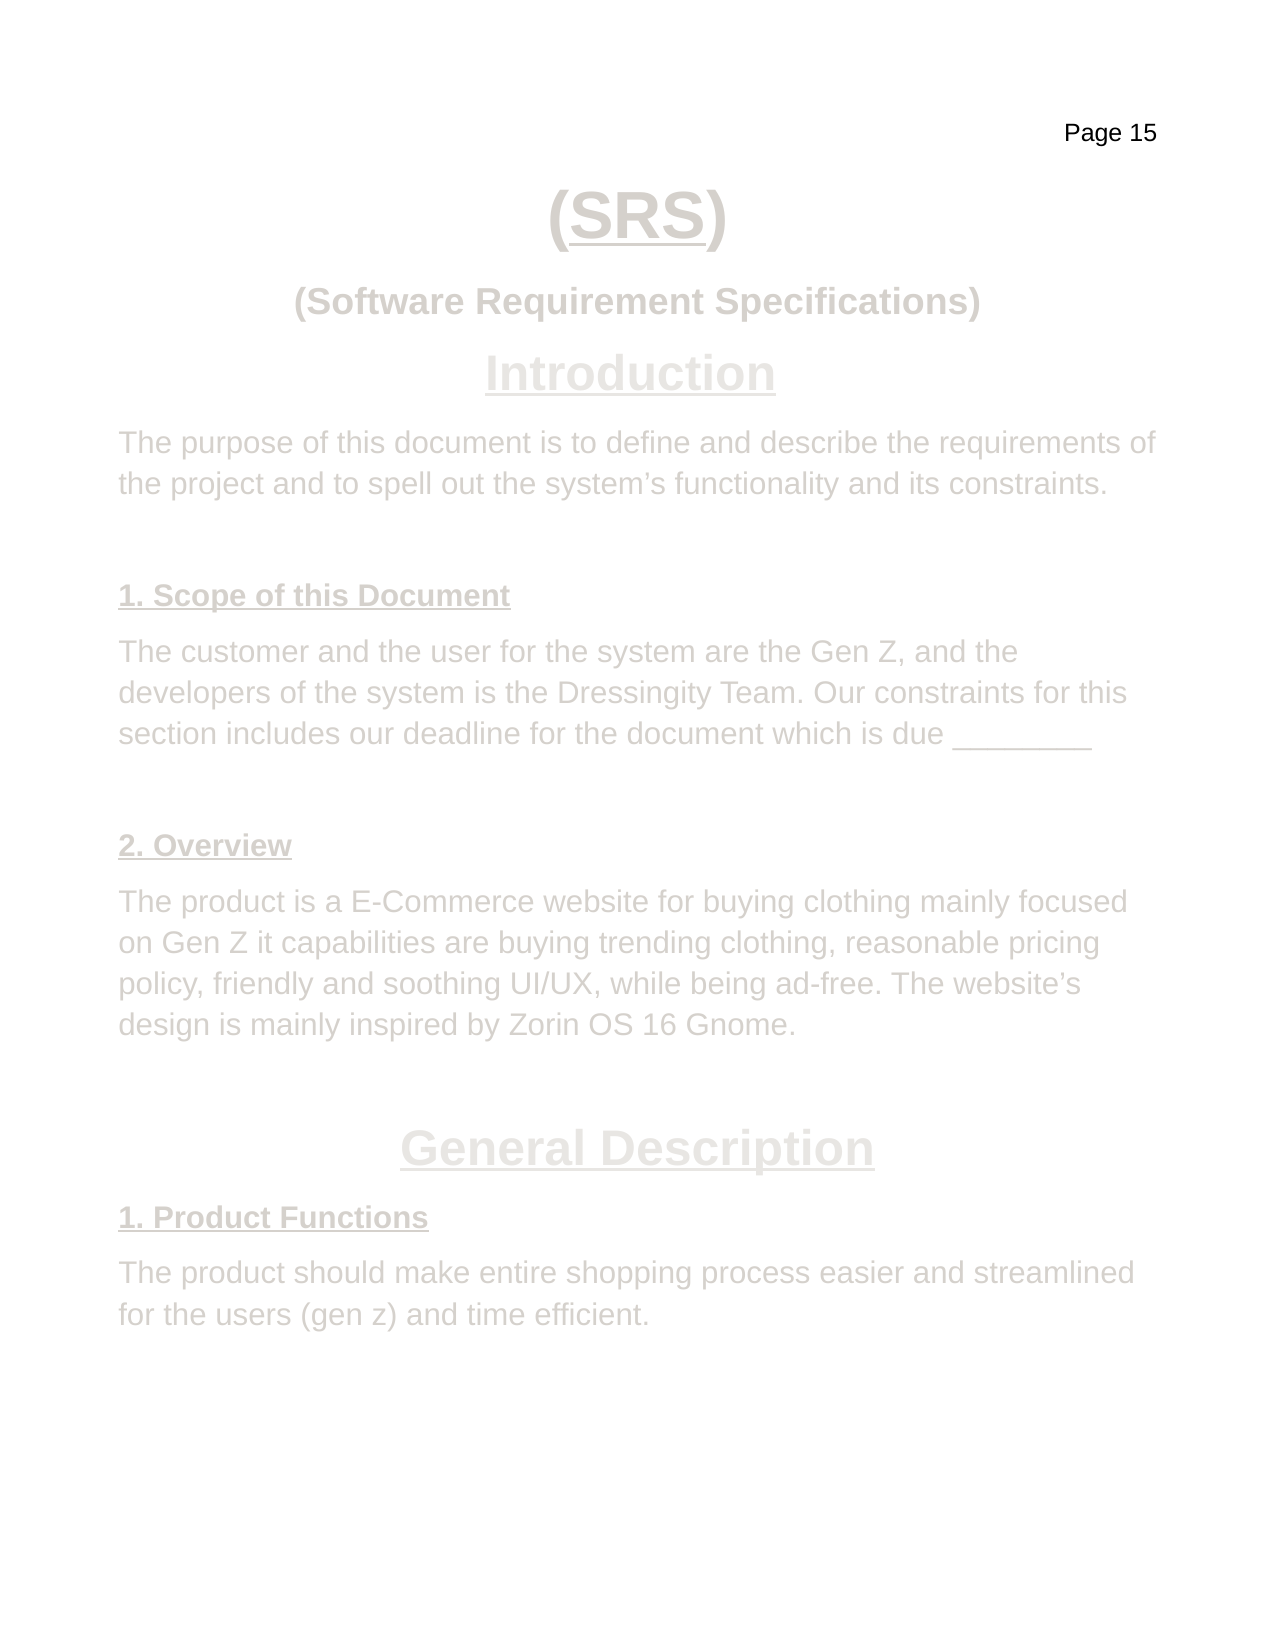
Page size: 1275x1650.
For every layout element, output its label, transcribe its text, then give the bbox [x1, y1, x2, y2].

text (SRS) [118, 176, 1157, 253]
text General Description [118, 1118, 1157, 1176]
text (Software Requirement Specifications) [118, 279, 1157, 322]
text 2. Overview [118, 827, 1157, 863]
text Introduction [118, 343, 1157, 401]
text The product should make entire shopping process easier and streamlined for the users (gen z) and time efficient. [118, 1254, 1157, 1332]
text The product is a E-Commerce website for buying clothing mainly focused on Gen Z it capabilities are buying trending clothing, reasonable pricing policy, friendly and soothing UI/UX, while being ad-free. The website’s design is mainly inspired by Zorin OS 16 Gnome. [118, 883, 1157, 1042]
text 1. Product Functions [118, 1199, 1157, 1234]
text The purpose of this document is to define and describe the requirements of the project and to spell out the system’s functionality and its constraints. [118, 424, 1157, 501]
text The customer and the user for the system are the Gen Z, and the developers of the system is the Dressingity Team. Our constraints for this section includes our deadline for the document which is due ________ [118, 633, 1157, 751]
text 1. Scope of this Document [118, 577, 1157, 613]
